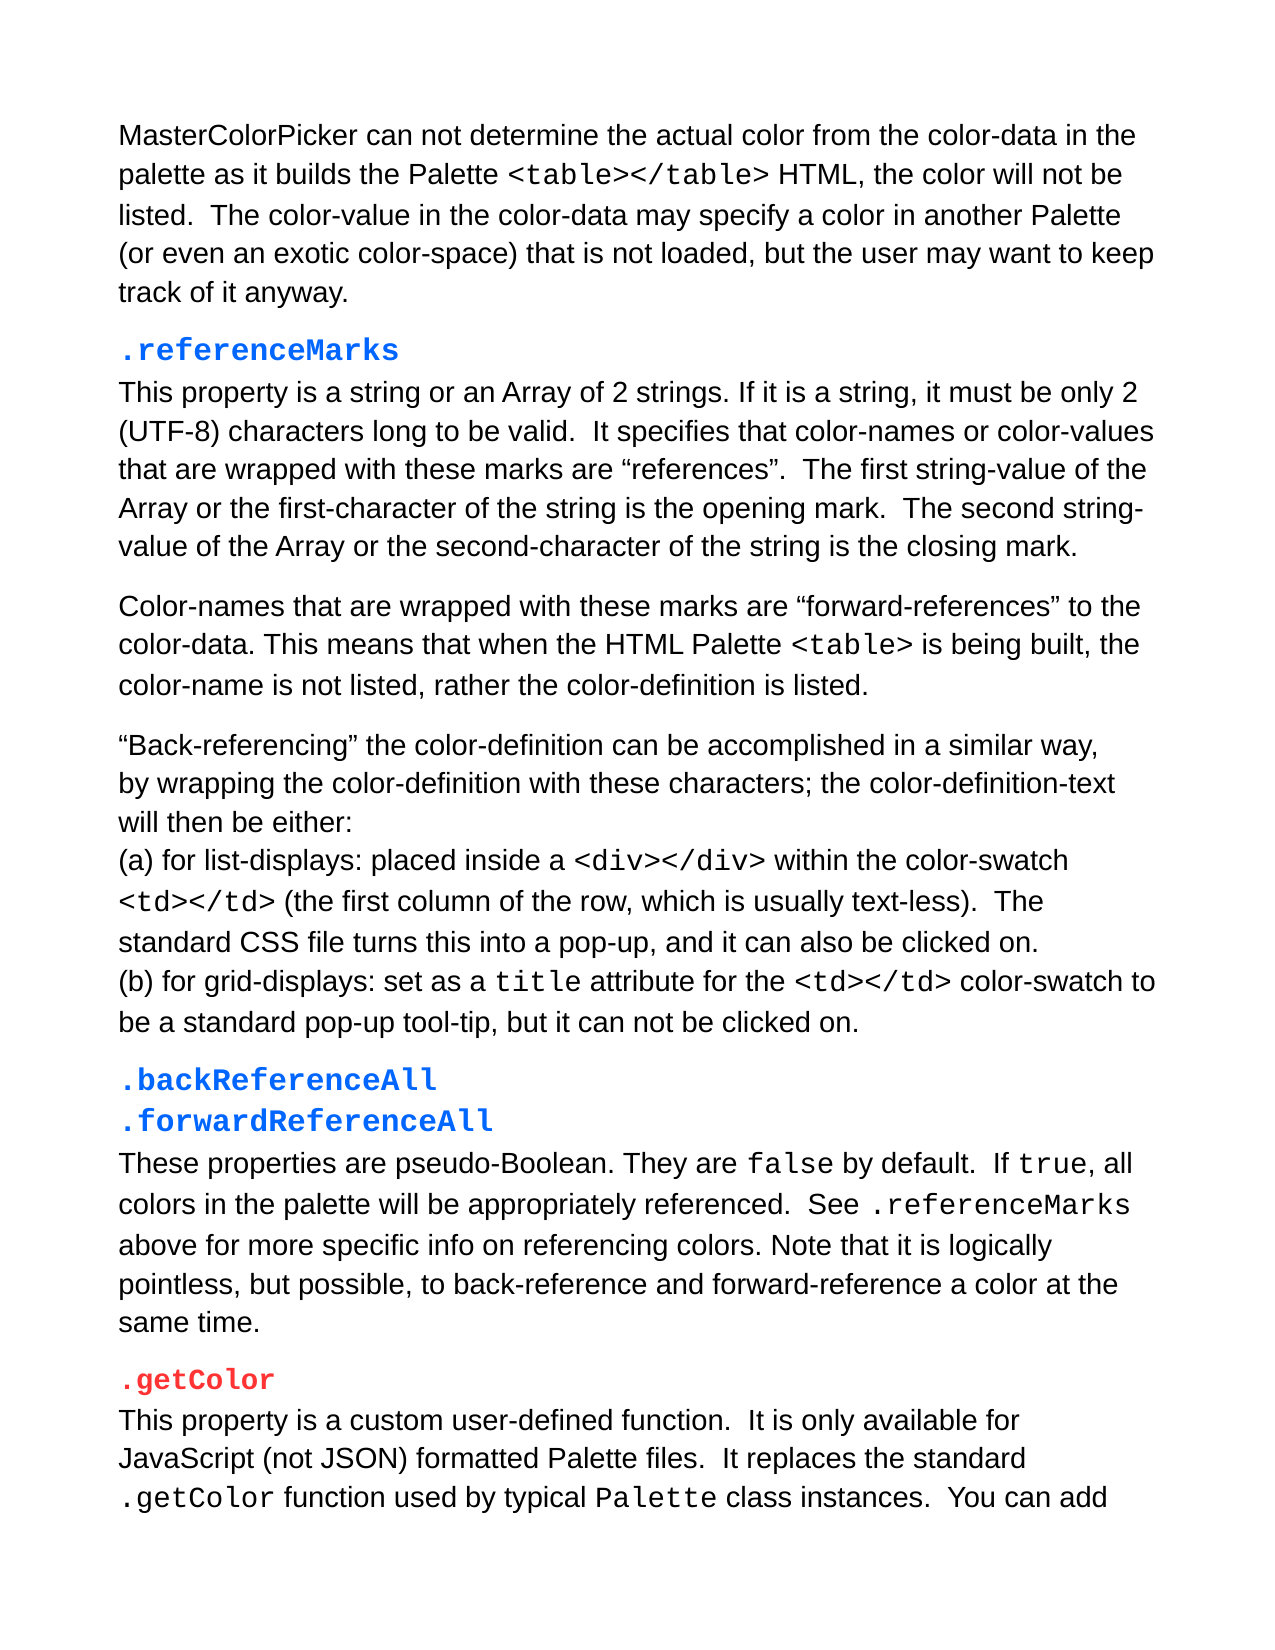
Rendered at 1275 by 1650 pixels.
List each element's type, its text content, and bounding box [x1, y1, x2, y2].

text .referenceMarks [118, 334, 1157, 370]
text These properties are pseudo-Boolean. They are false by default. If true, all colors in the palette will be appropriately referenced. See .referenceMarks above for more specific info on referencing colors. Note that it is logically pointless, but possible, to back-reference and forward-reference a color at the same time. [118, 1146, 1157, 1339]
text MasterColorPicker can not determine the actual color from the color-data in the palette as it builds the Palette <table></table> HTML, the color will not be listed. The color-value in the color-data may specify a color in another Palette (or even an exotic color-space) that is not loaded, but the user may want to keep track of it anyway. [118, 118, 1157, 308]
text .forwardReferenceAll [118, 1105, 1157, 1141]
text “Back-referencing” the color-definition can be accomplished in a similar way, by wrapping the color-definition with these characters; the color-definition-text will then be either: (a) for list-displays: placed inside a <div></div> within the color-swatch <td></td> (the first column of the row, which is usually text-less). The standard CSS file turns this into a pop-up, and it can also be clicked on. (b) for grid-displays: set as a title attribute for the <td></td> color-swatch to be a standard pop-up tool-tip, but it can not be clicked on. [118, 728, 1157, 1039]
text This property is a custom user-defined function. It is only available for JavaScript (not JSON) formatted Palette files. It replaces the standard .getColor function used by typical Palette class instances. You can add [118, 1403, 1157, 1516]
text This property is a string or an Array of 2 strings. If it is a string, it must be only 2 (UTF-8) characters long to be valid. It specifies that color-names or color-values that are wrapped with these marks are “references”. The first string-value of the Array or the first-character of the string is the opening mark. The second string-value of the Array or the second-character of the string is the closing mark. [118, 375, 1157, 563]
text .backReferenceAll [118, 1064, 1157, 1100]
text Color-names that are wrapped with these marks are “forward-references” to the color-data. This means that when the HTML Palette <table> is being built, the color-name is not listed, rather the color-definition is listed. [118, 588, 1157, 702]
text .getColor [118, 1365, 1157, 1398]
